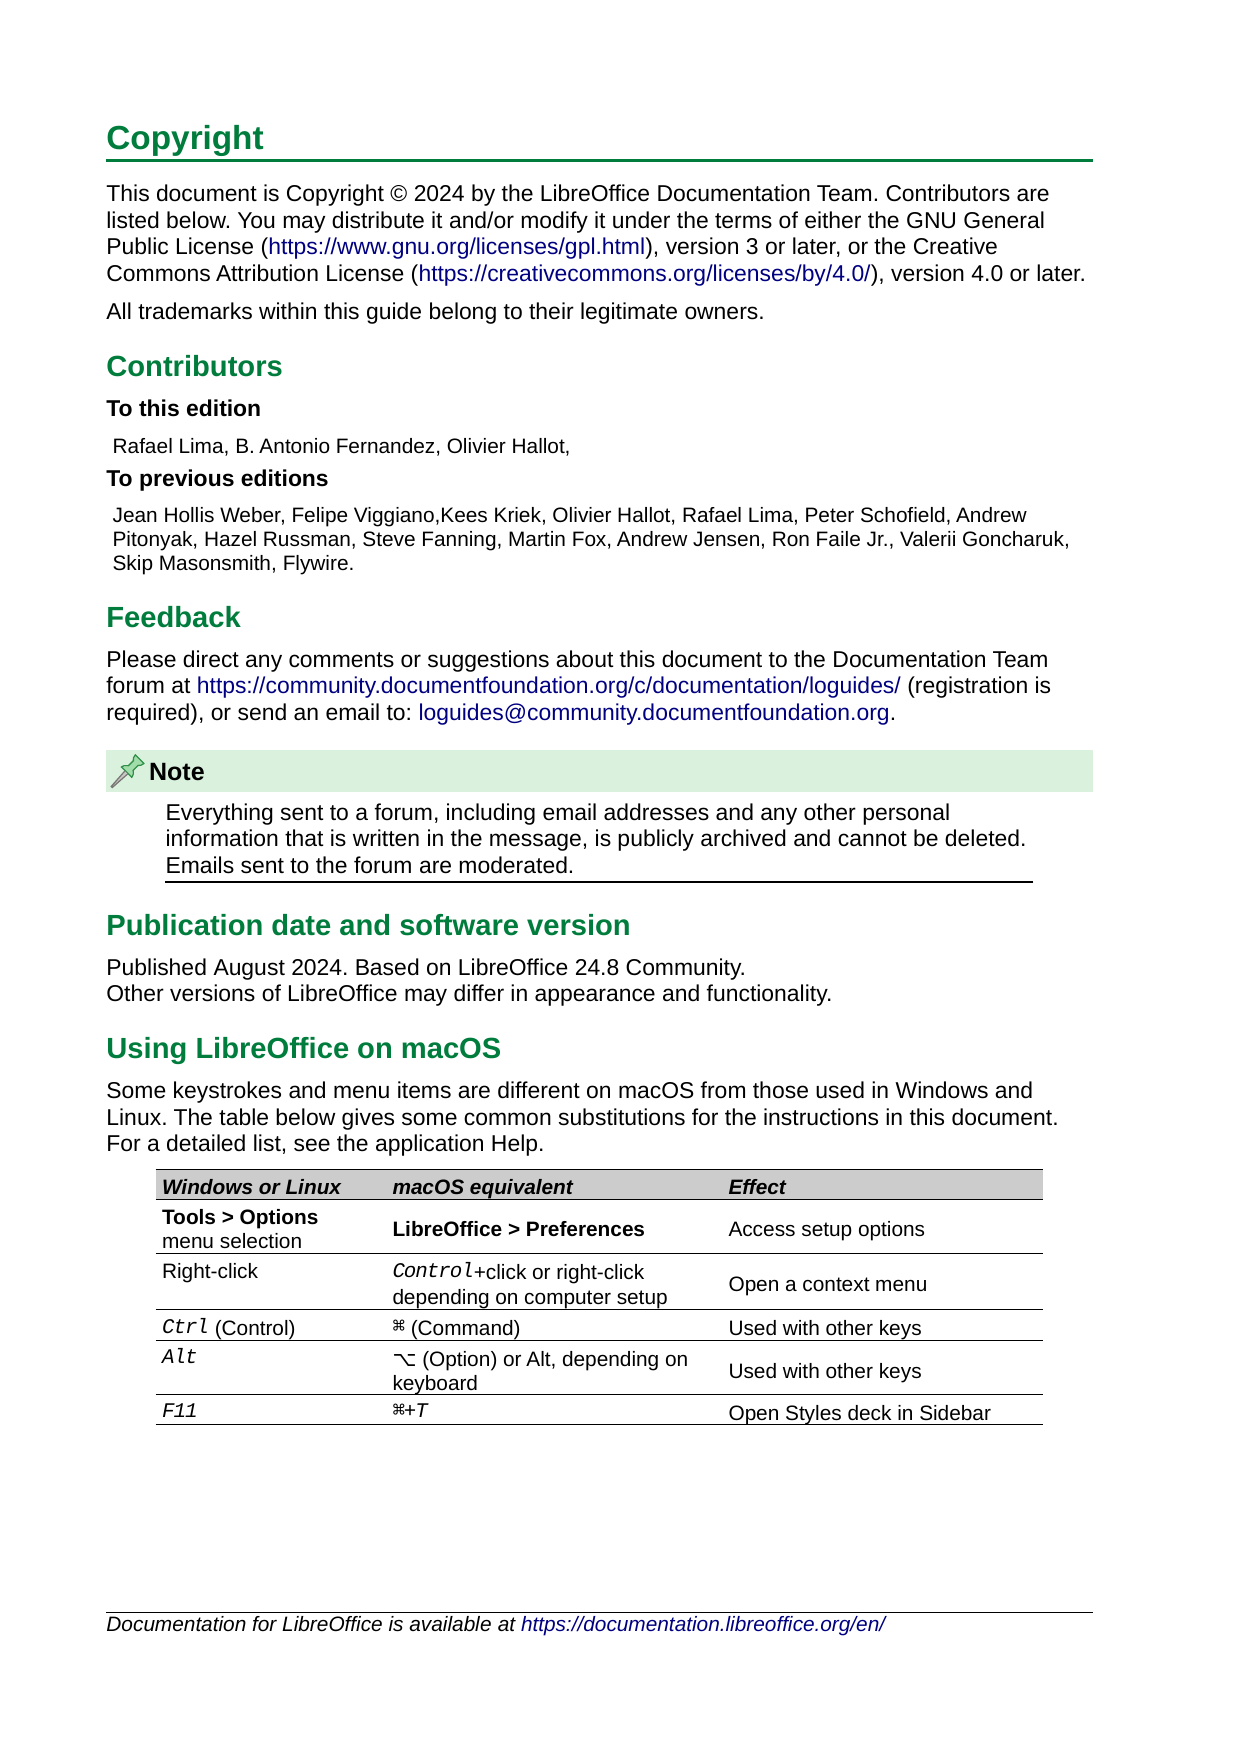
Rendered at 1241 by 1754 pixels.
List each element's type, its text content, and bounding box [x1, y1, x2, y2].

table_cell LibreOffice > Preferences [386, 1200, 722, 1253]
table_cell Tools > Options menu selection [156, 1200, 386, 1253]
table_cell Control+click or right-click depending on computer setup [386, 1254, 722, 1308]
subtitle Publication date and software version [106, 908, 1093, 941]
subtitle Note [148, 750, 1093, 792]
text Jean Hollis Weber, Felipe Viggiano,Kees Kriek, Olivier Hallot, Rafael Lima, Peter Schofield, Andrew Pitonyak, Hazel Russman, Steve Fanning, Martin Fox, Andrew Jensen, Ron Faile Jr., Valerii Goncharuk, Skip Masonsmith, Flywire. [112, 503, 1086, 575]
table_cell F11 [156, 1395, 386, 1424]
table_cell ⌥ (Option) or Alt, depending on keyboard [386, 1341, 722, 1394]
table_header Windows or Linux [156, 1170, 386, 1199]
table_cell ⌘ (Command) [386, 1310, 722, 1340]
text Some keystrokes and menu items are different on macOS from those used in Windows and Linux. The table below gives some common substitutions for the instructions in this document. For a detailed list, see the application Help. [106, 1077, 1093, 1156]
table_cell ⌘+T [386, 1395, 722, 1424]
subtitle Feedback [106, 600, 1093, 633]
text Please direct any comments or suggestions about this document to the Documentation Team forum at https://community.documentfoundation.org/c/documentation/loguides/ (registration is required), or send an email to: loguides@community.documentfoundation.org. [106, 646, 1093, 725]
table_cell Used with other keys [722, 1341, 1043, 1394]
table_header macOS equivalent [386, 1170, 722, 1199]
subtitle Using LibreOffice on macOS [106, 1031, 1093, 1065]
table_cell Access setup options [722, 1200, 1043, 1253]
text Published August 2024. Based on LibreOffice 24.8 Community. Other versions of LibreOffice may differ in appearance and functionality. [106, 954, 1093, 1006]
text Everything sent to a forum, including email addresses and any other personal information that is written in the message, is publicly archived and cannot be deleted. Emails sent to the forum are moderated. [165, 799, 1033, 881]
table_header Effect [722, 1170, 1043, 1199]
text Rafael Lima, B. Antonio Fernandez, Olivier Hallot, [112, 434, 1086, 458]
subtitle Copyright [106, 118, 1093, 159]
text This document is Copyright © 2024 by the LibreOffice Documentation Team. Contributors are listed below. You may distribute it and/or modify it under the terms of either the GNU General Public License (https://www.gnu.org/licenses/gpl.html), version 3 or later, or the Creative Commons Attribution License (https://creativecommons.org/licenses/by/4.0/), version 4.0 or later. [106, 180, 1093, 286]
table_cell Right-click [156, 1254, 386, 1308]
text To this edition [106, 395, 1093, 422]
table_cell Open a context menu [722, 1254, 1043, 1308]
text All trademarks within this guide belong to their legitimate owners. [106, 298, 1093, 325]
table_cell Used with other keys [722, 1310, 1043, 1340]
text To previous editions [106, 464, 1093, 491]
table_cell Ctrl (Control) [156, 1310, 386, 1340]
table_cell Open Styles deck in Sidebar [722, 1395, 1043, 1424]
table_cell Alt [156, 1341, 386, 1394]
subtitle Contributors [106, 349, 1093, 383]
